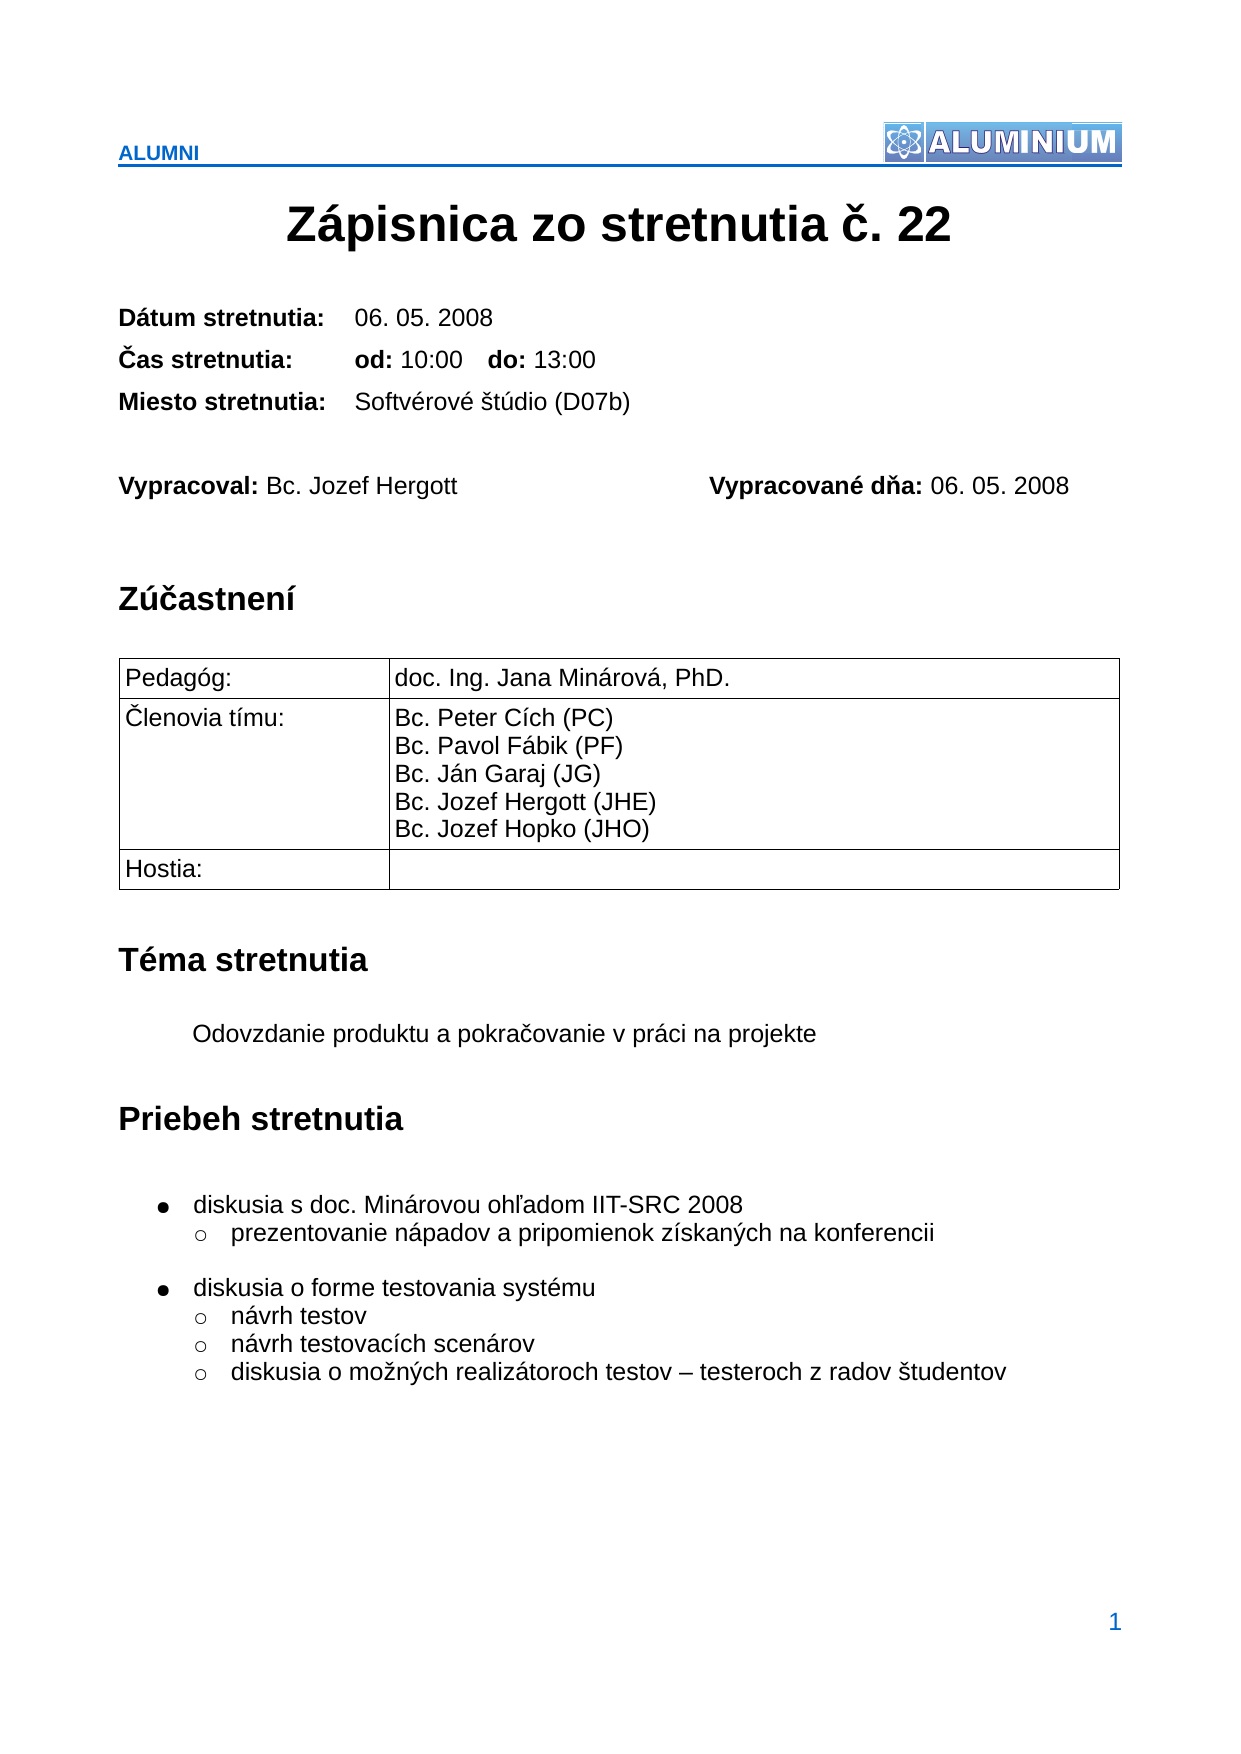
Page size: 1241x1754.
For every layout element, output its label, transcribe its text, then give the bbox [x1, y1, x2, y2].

text Čas stretnutia: od: 10:00 do: 13:00 [118, 346, 1122, 374]
subtitle Priebeh stretnutia [118, 1100, 1122, 1138]
table_cell [390, 850, 1119, 888]
text Zápisnica zo stretnutia č. 22 [118, 196, 1122, 252]
text Odovzdanie produktu a pokračovanie v práci na projekte [118, 1019, 1122, 1047]
list diskusia o možných realizátoroch testov – testeroch z radov študentov [193, 1358, 1122, 1386]
table_header doc. Ing. Jana Minárová, PhD. [390, 659, 1119, 698]
subtitle Zúčastnení [118, 580, 1122, 618]
text Vypracoval: Bc. Jozef Hergott Vypracované dňa: 06. 05. 2008 [118, 472, 1122, 499]
list návrh testovacích scenárov [193, 1330, 1122, 1358]
subtitle Téma stretnutia [118, 941, 1122, 979]
text Dátum stretnutia: 06. 05. 2008 [118, 304, 1122, 332]
table_cell Členovia tímu: [120, 699, 389, 849]
table_cell Bc. Peter Cích (PC) Bc. Pavol Fábik (PF) Bc. Ján Garaj (JG) Bc. Jozef Hergott (JHE) Bc. Jozef Hopko (JHO) [390, 699, 1119, 849]
list prezentovanie nápadov a pripomienok získaných na konferencii [193, 1218, 1122, 1246]
table_header Pedagóg: [120, 659, 389, 698]
list diskusia o forme testovania systému [156, 1274, 1122, 1302]
list diskusia s doc. Minárovou ohľadom IIT-SRC 2008 [156, 1190, 1122, 1218]
text Miesto stretnutia: Softvérové štúdio (D07b) [118, 388, 1122, 416]
list návrh testov [193, 1302, 1122, 1330]
table_cell Hostia: [120, 850, 389, 888]
